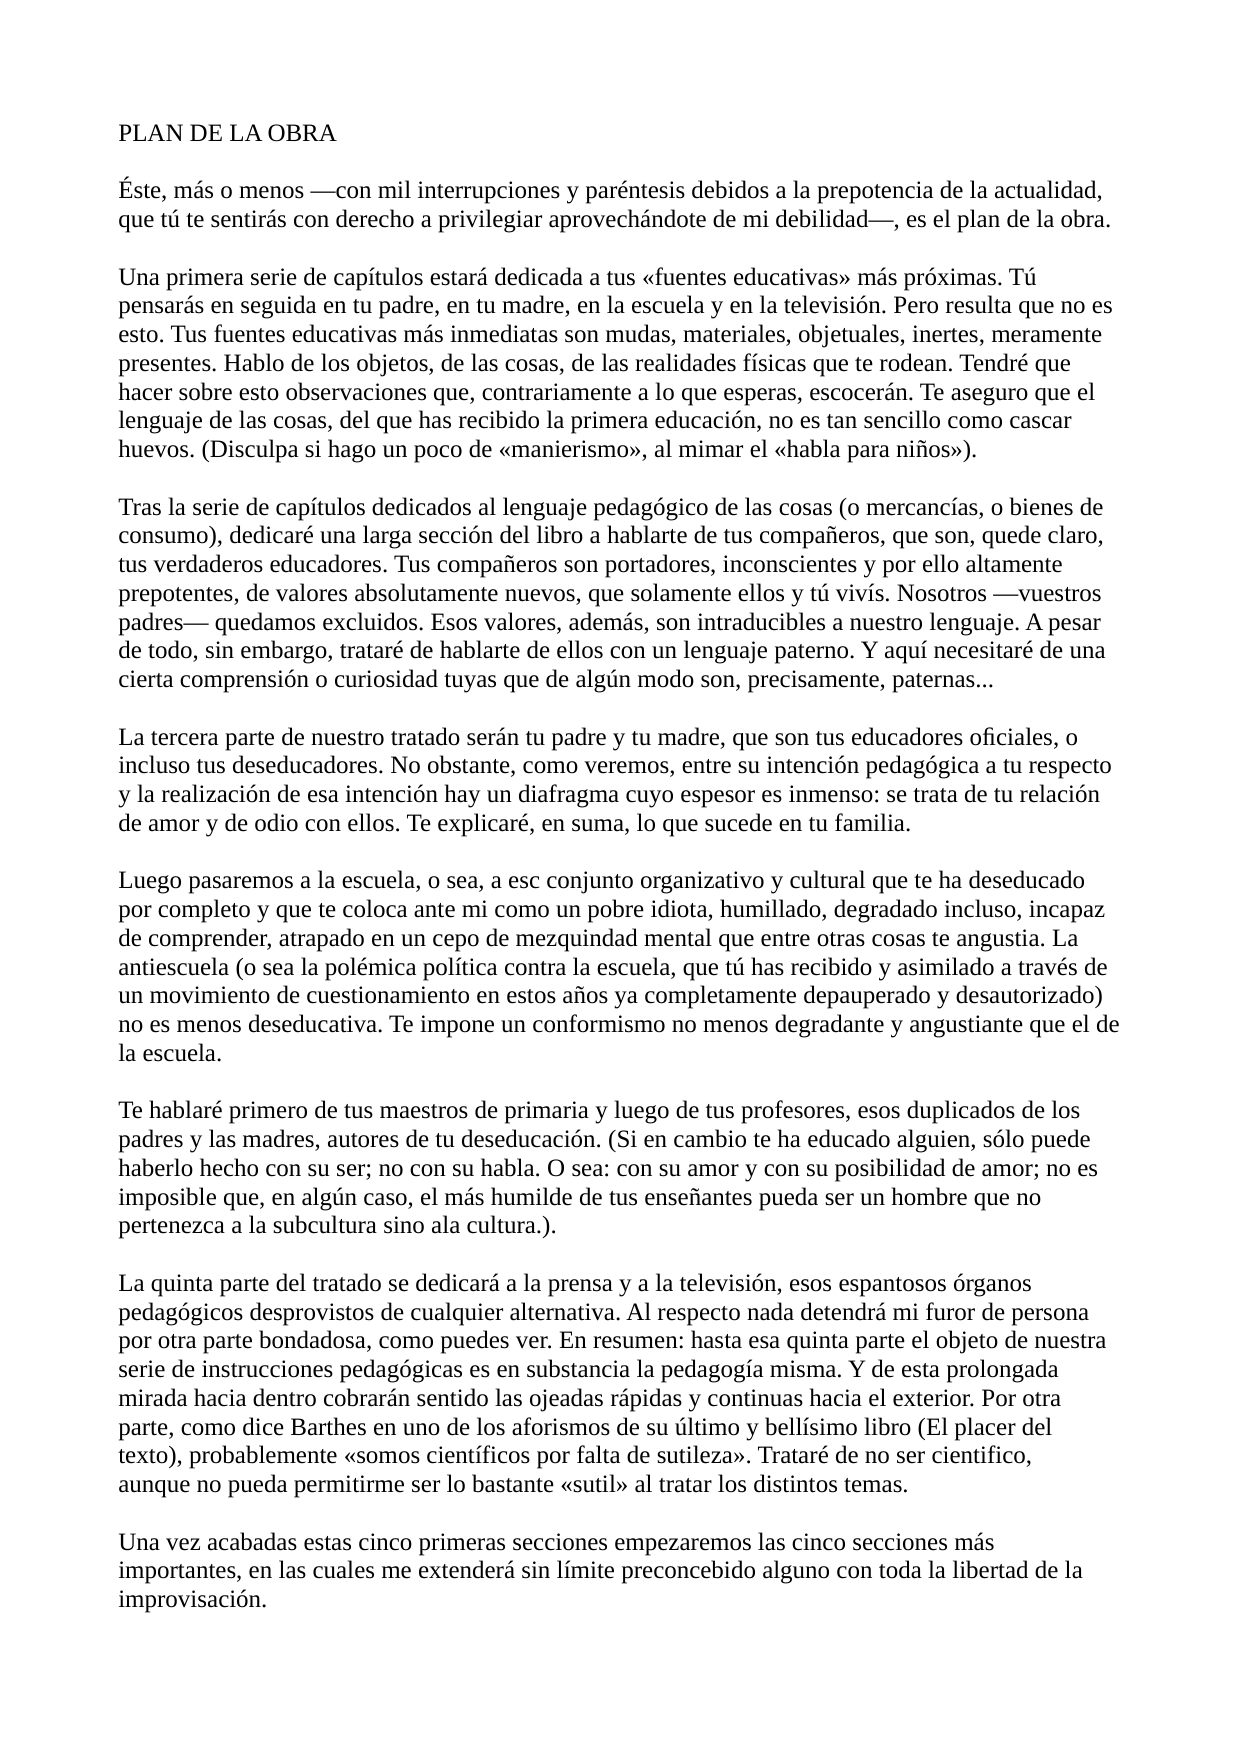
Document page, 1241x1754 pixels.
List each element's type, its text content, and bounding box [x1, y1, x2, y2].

text Luego pasaremos a la escuela, o sea, a esc conjunto organizativo y cultural que te ha deseducado por completo y que te coloca ante mi como un pobre idiota, humillado, degradado incluso, incapaz de comprender, atrapado en un cepo de mezquindad mental que entre otras cosas te angustia. La antiescuela (o sea la polémica política contra la escuela, que tú has recibido y asimilado a través de un movimiento de cuestionamiento en estos años ya completamente depauperado y desautorizado) no es menos deseducativa. Te impone un conformismo no menos degradante y angustiante que el de la escuela. [118, 866, 1122, 1067]
text Una vez acabadas estas cinco primeras secciones empezaremos las cinco secciones más importantes, en las cuales me extenderá sin límite preconcebido alguno con toda la libertad de la improvisación. [118, 1527, 1122, 1613]
text La quinta parte del tratado se dedicará a la prensa y a la televisión, esos espantosos órganos pedagógicos desprovistos de cualquier alternativa. Al respecto nada detendrá mi furor de persona por otra parte bondadosa, como puedes ver. En resumen: hasta esa quinta parte el objeto de nuestra serie de instrucciones pedagógicas es en substancia la pedagogía misma. Y de esta prolongada mirada hacia dentro cobrarán sentido las ojeadas rápidas y continuas hacia el exterior. Por otra parte, como dice Barthes en uno de los aforismos de su último y bellísimo libro (El placer del texto), probablemente «somos científicos por falta de sutileza». Trataré de no ser cientifico, [118, 1268, 1122, 1469]
text Una primera serie de capítulos estará dedicada a tus «fuentes educativas» más próximas. Tú pensarás en seguida en tu padre, en tu madre, en la escuela y en la televisión. Pero resulta que no es esto. Tus fuentes educativas más inmediatas son mudas, materiales, objetuales, inertes, meramente presentes. Hablo de los objetos, de las cosas, de las realidades físicas que te rodean. Tendré que hacer sobre esto observaciones que, contrariamente a lo que esperas, escocerán. Te aseguro que el lenguaje de las cosas, del que has recibido la primera educación, no es tan sencillo como cascar huevos. (Disculpa si hago un poco de «manierismo», al mimar el «habla para niños»). [118, 262, 1122, 463]
text Éste, más o menos —con mil interrupciones y paréntesis debidos a la prepotencia de la actualidad, que tú te sentirás con derecho a privilegiar aprovechándote de mi debilidad—, es el plan de la obra. [118, 176, 1122, 233]
text Te hablaré primero de tus maestros de primaria y luego de tus profesores, esos duplicados de los padres y las madres, autores de tu deseducación. (Si en cambio te ha educado alguien, sólo puede haberlo hecho con su ser; no con su habla. O sea: con su amor y con su posibilidad de amor; no es imposible que, en algún caso, el más humilde de tus enseñantes pueda ser un hombre que no pertenezca a la subcultura sino ala cultura.). [118, 1096, 1122, 1239]
text La tercera parte de nuestro tratado serán tu padre y tu madre, que son tus educadores oﬁciales, o incluso tus deseducadores. No obstante, como veremos, entre su intención pedagógica a tu respecto y la realización de esa intención hay un diafragma cuyo espesor es inmenso: se trata de tu relación de amor y de odio con ellos. Te explicaré, en suma, lo que sucede en tu familia. [118, 722, 1122, 837]
text aunque no pueda permitirme ser lo bastante «sutil» al tratar los distintos temas. [118, 1469, 1122, 1498]
text Tras la serie de capítulos dedicados al lenguaje pedagógico de las cosas (o mercancías, o bienes de consumo), dedicaré una larga sección del libro a hablarte de tus compañeros, que son, quede claro, tus verdaderos educadores. Tus compañeros son portadores, inconscientes y por ello altamente prepotentes, de valores absolutamente nuevos, que solamente ellos y tú vivís. Nosotros —vuestros padres— quedamos excluidos. Esos valores, además, son intraducibles a nuestro lenguaje. A pesar de todo, sin embargo, trataré de hablarte de ellos con un lenguaje paterno. Y aquí necesitaré de una cierta comprensión o curiosidad tuyas que de algún modo son, precisamente, paternas... [118, 492, 1122, 693]
text PLAN DE LA OBRA [118, 118, 1122, 147]
